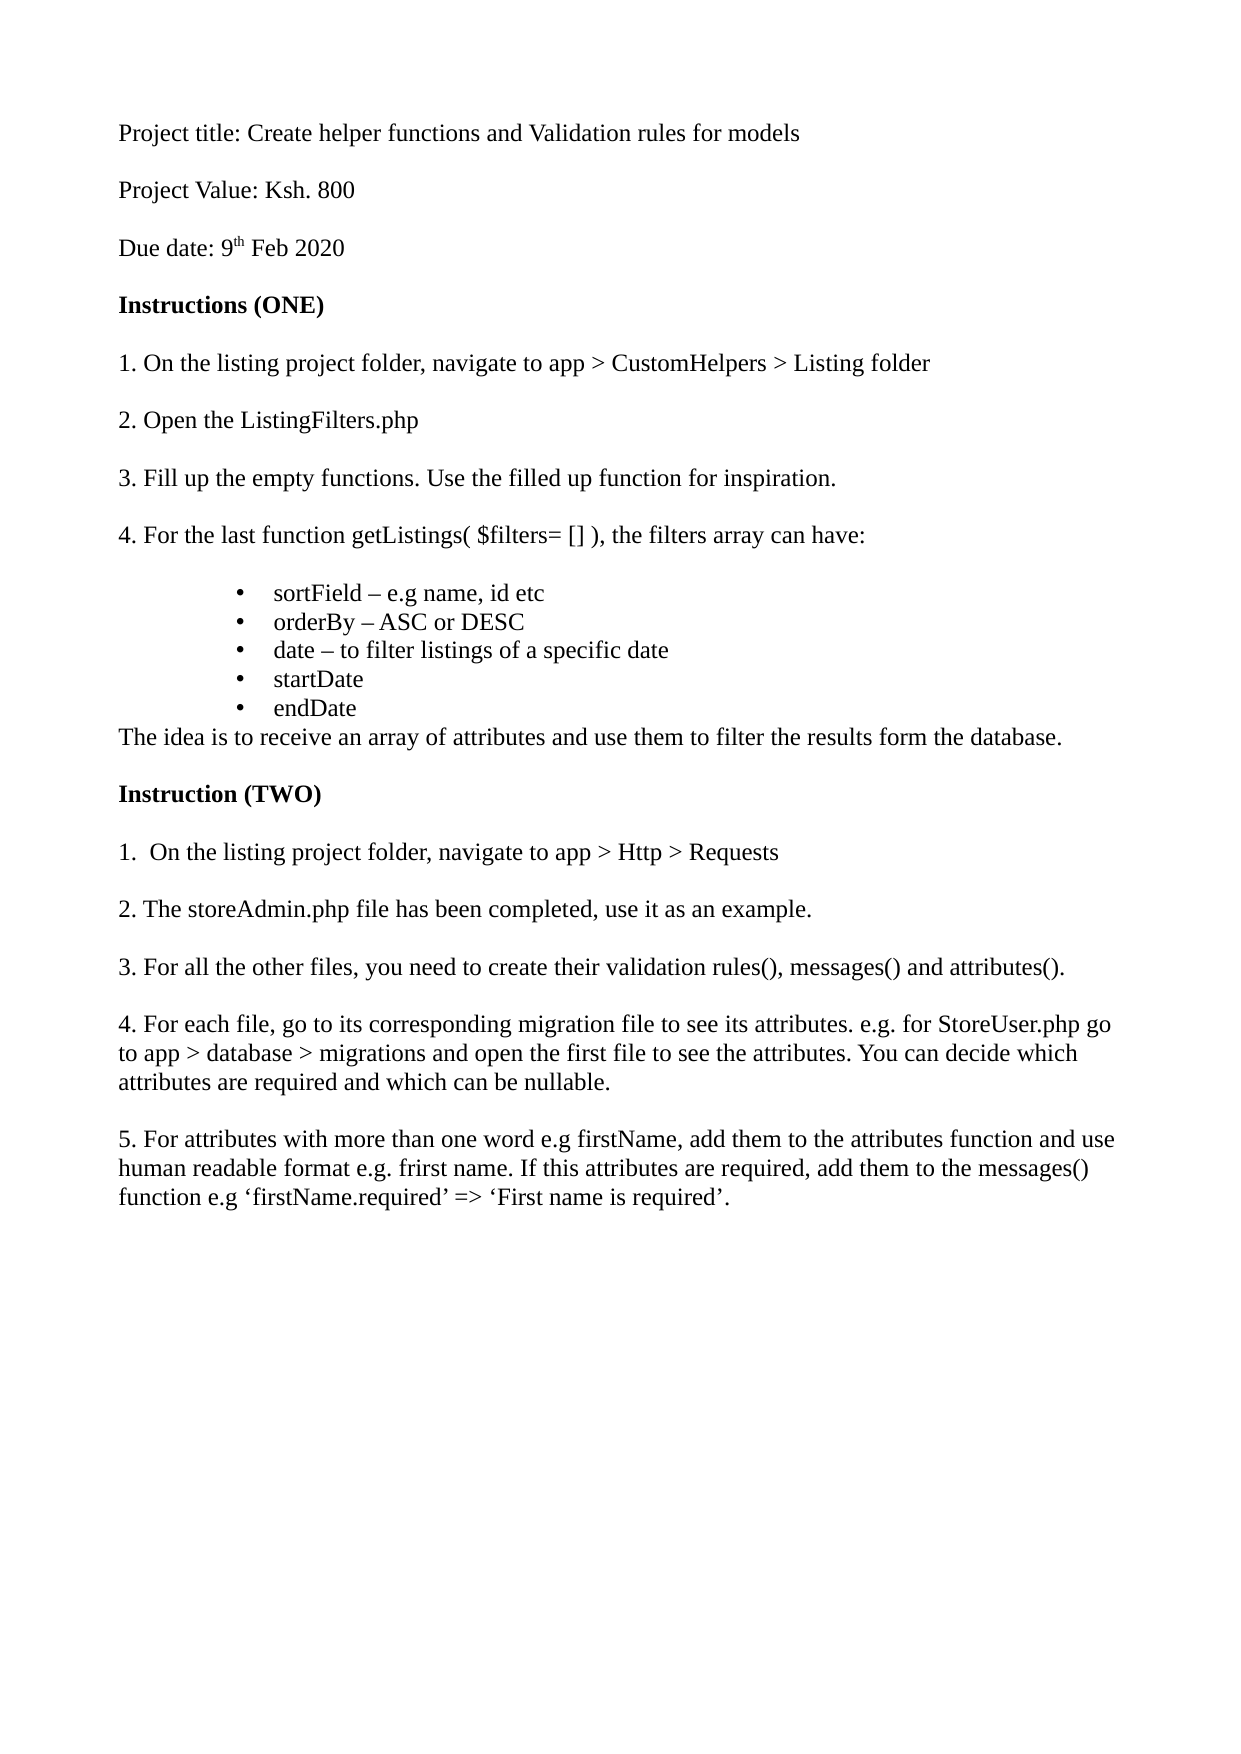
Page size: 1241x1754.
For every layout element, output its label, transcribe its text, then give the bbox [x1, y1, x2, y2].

text 2. Open the ListingFilters.php [118, 406, 1122, 434]
list sortField – e.g name, id etc [236, 578, 1122, 607]
text 1. On the listing project folder, navigate to app > Http > Requests [118, 837, 1122, 866]
text Due date: 9th Feb 2020 [118, 233, 1122, 262]
text Instruction (TWO) [118, 779, 1122, 808]
text 5. For attributes with more than one word e.g firstName, add them to the attributes function and use human readable format e.g. frirst name. If this attributes are required, add them to the messages() function e.g ‘firstName.required’ => ‘First name is required’. [118, 1124, 1122, 1211]
list date – to filter listings of a specific date [236, 636, 1122, 664]
list startDate [236, 664, 1122, 693]
list orderBy – ASC or DESC [236, 607, 1122, 636]
text 3. For all the other files, you need to create their validation rules(), messages() and attributes(). [118, 952, 1122, 981]
text Instructions (ONE) [118, 291, 1122, 319]
list endDate [236, 693, 1122, 722]
text 4. For the last function getListings( $filters= [] ), the filters array can have: [118, 521, 1122, 549]
text Project title: Create helper functions and Validation rules for models [118, 118, 1122, 147]
text Project Value: Ksh. 800 [118, 176, 1122, 204]
text The idea is to receive an array of attributes and use them to filter the results form the database. [118, 722, 1122, 751]
text 4. For each file, go to its corresponding migration file to see its attributes. e.g. for StoreUser.php go to app > database > migrations and open the first file to see the attributes. You can decide which attributes are required and which can be nullable. [118, 1009, 1122, 1096]
text 2. The storeAdmin.php file has been completed, use it as an example. [118, 894, 1122, 923]
text 1. On the listing project folder, navigate to app > CustomHelpers > Listing folder [118, 348, 1122, 377]
text 3. Fill up the empty functions. Use the filled up function for inspiration. [118, 463, 1122, 492]
